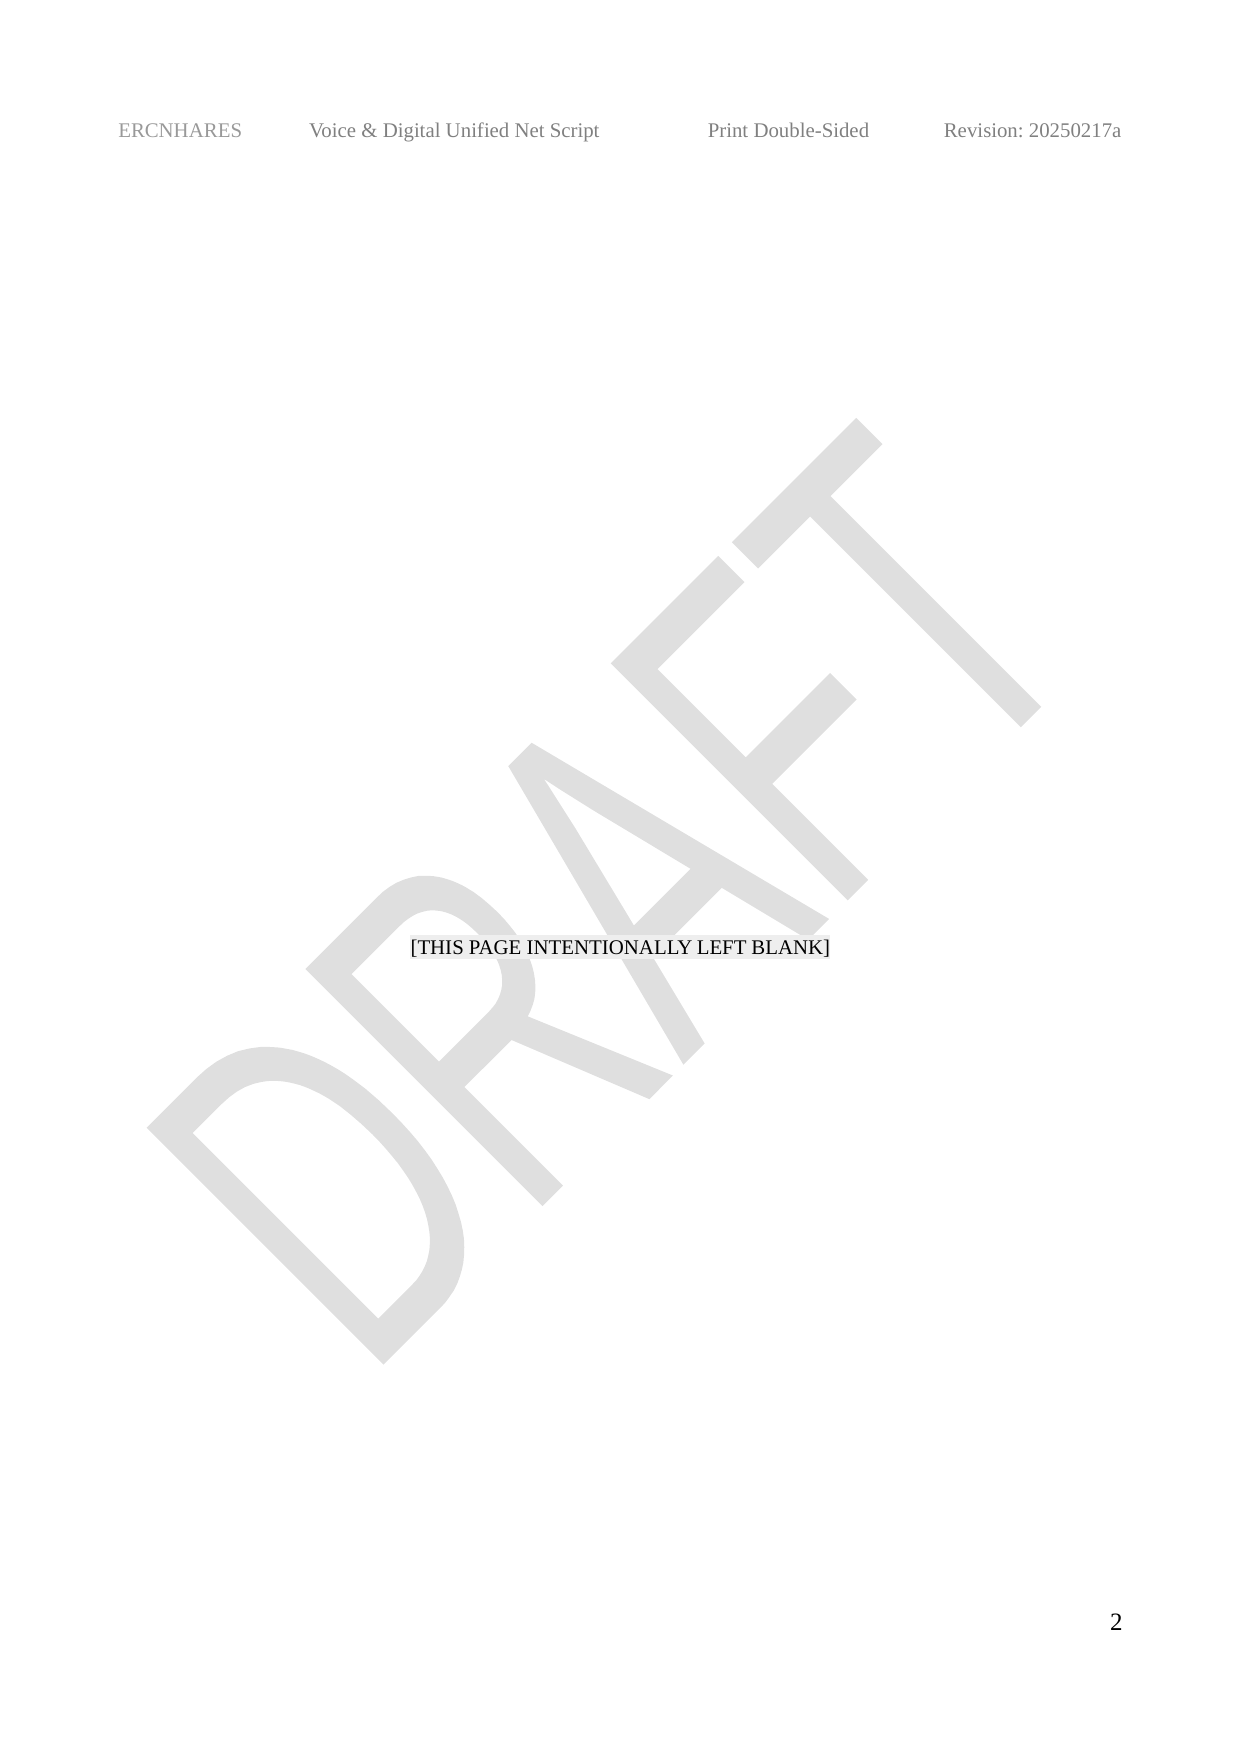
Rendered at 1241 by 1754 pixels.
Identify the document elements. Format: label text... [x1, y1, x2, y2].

table_header [118, 205, 1122, 708]
table_cell [THIS PAGE INTENTIONALLY LEFT BLANK] [118, 708, 1122, 1186]
table_cell [118, 1186, 1122, 1570]
